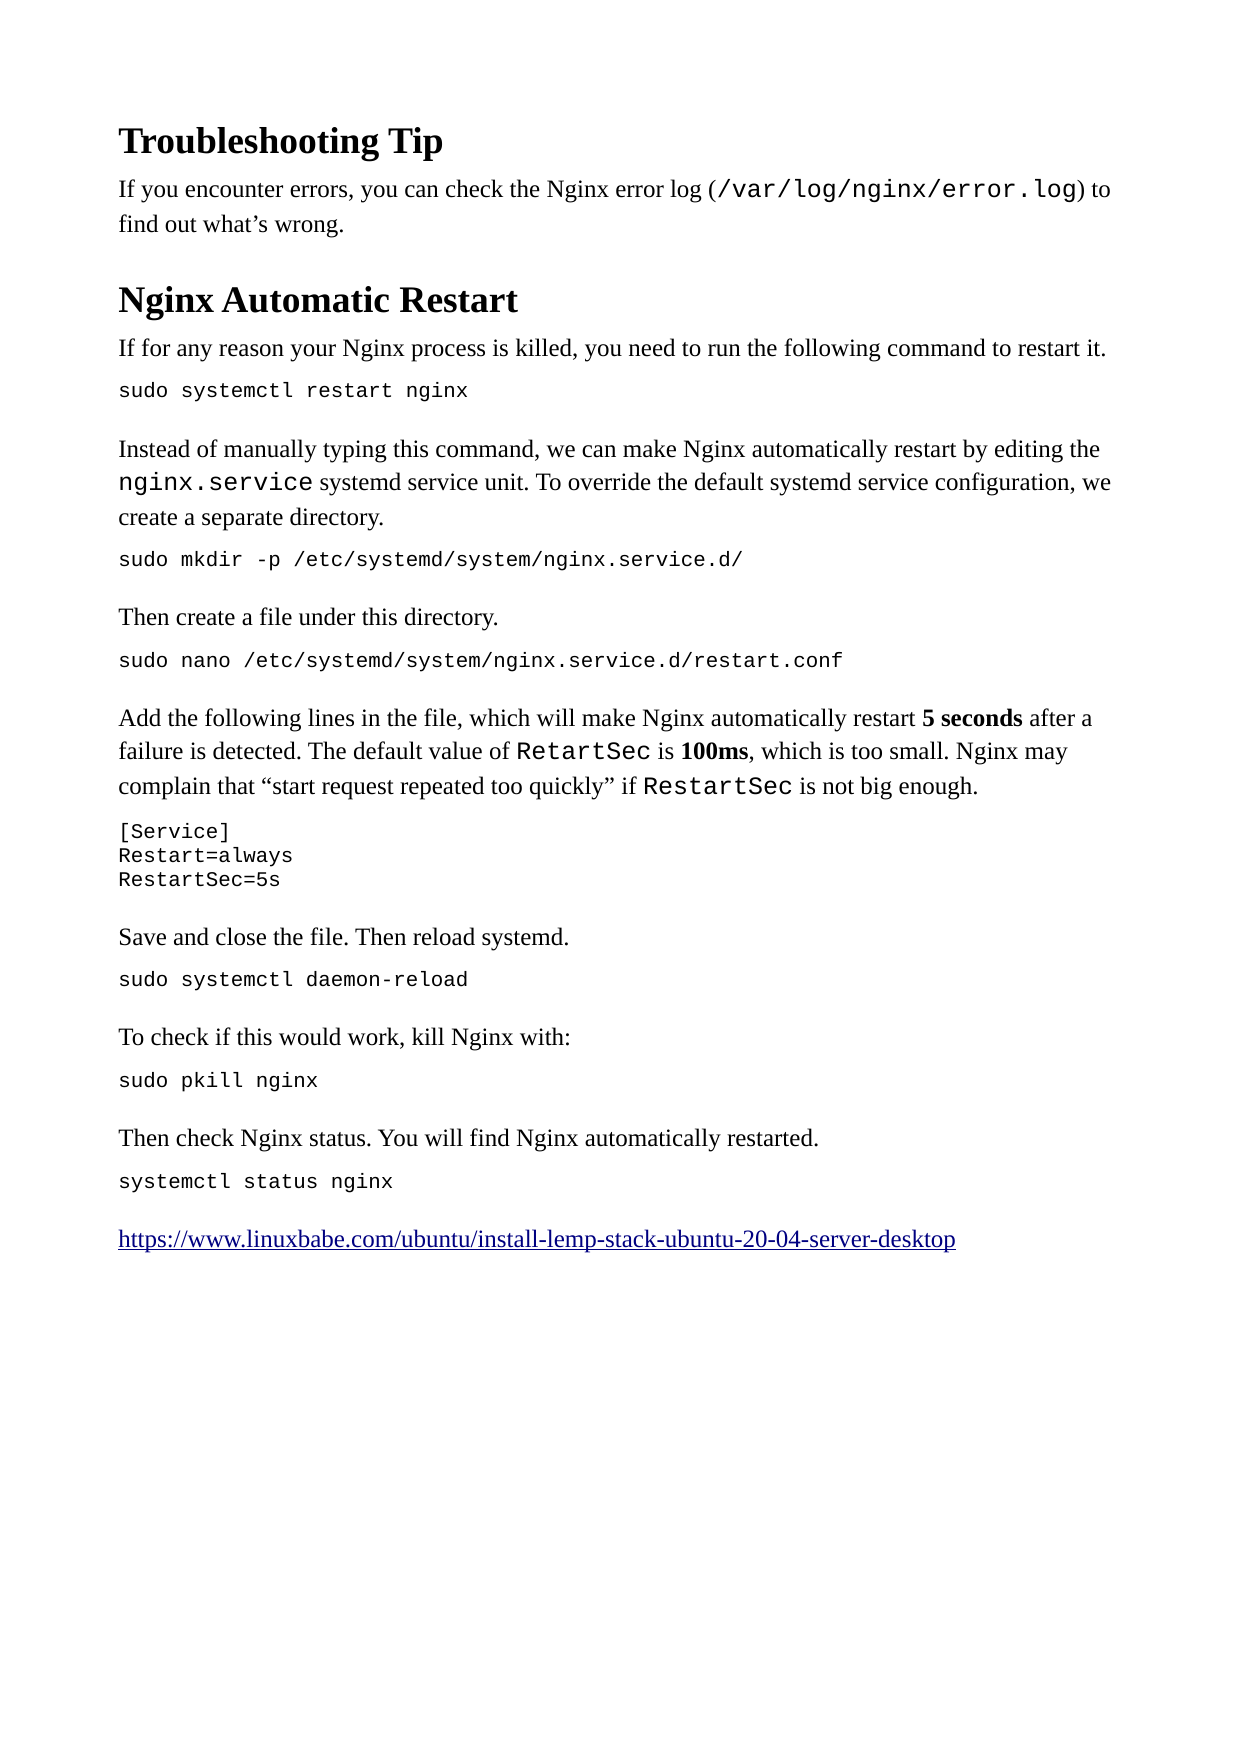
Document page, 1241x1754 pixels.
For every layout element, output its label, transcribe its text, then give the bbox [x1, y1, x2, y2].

text sudo mkdir -p /etc/systemd/system/nginx.service.d/ [118, 549, 1122, 573]
text If you encounter errors, you can check the Nginx error log (/var/log/nginx/error.log) to find out what’s wrong. [118, 174, 1122, 238]
text Instead of manually typing this command, we can make Nginx automatically restart by editing the nginx.service systemd service unit. To override the default systemd service configuration, we create a separate directory. [118, 434, 1122, 531]
text [Service] [118, 821, 1122, 845]
subtitle Nginx Automatic Restart [118, 277, 1122, 320]
text Add the following lines in the file, which will make Nginx automatically restart 5 seconds after a failure is detected. The default value of RetartSec is 100ms, which is too small. Nginx may complain that “start request repeated too quickly” if RestartSec is not big enough. [118, 703, 1122, 802]
text https://www.linuxbabe.com/ubuntu/install-lemp-stack-ubuntu-20-04-server-desktop [118, 1224, 1122, 1253]
text Then check Nginx status. You will find Nginx automatically restarted. [118, 1123, 1122, 1152]
text To check if this would work, kill Nginx with: [118, 1022, 1122, 1051]
text sudo pkill nginx [118, 1070, 1122, 1094]
text Save and close the file. Then reload systemd. [118, 922, 1122, 951]
text sudo systemctl restart nginx [118, 381, 1122, 404]
text Then create a file under this directory. [118, 602, 1122, 631]
text Restart=always [118, 845, 1122, 869]
text systemctl status nginx [118, 1171, 1122, 1194]
subtitle Troubleshooting Tip [118, 118, 1122, 161]
text RestartSec=5s [118, 869, 1122, 892]
text If for any reason your Nginx process is killed, you need to run the following command to restart it. [118, 333, 1122, 362]
text sudo nano /etc/systemd/system/nginx.service.d/restart.conf [118, 650, 1122, 674]
text sudo systemctl daemon-reload [118, 969, 1122, 993]
